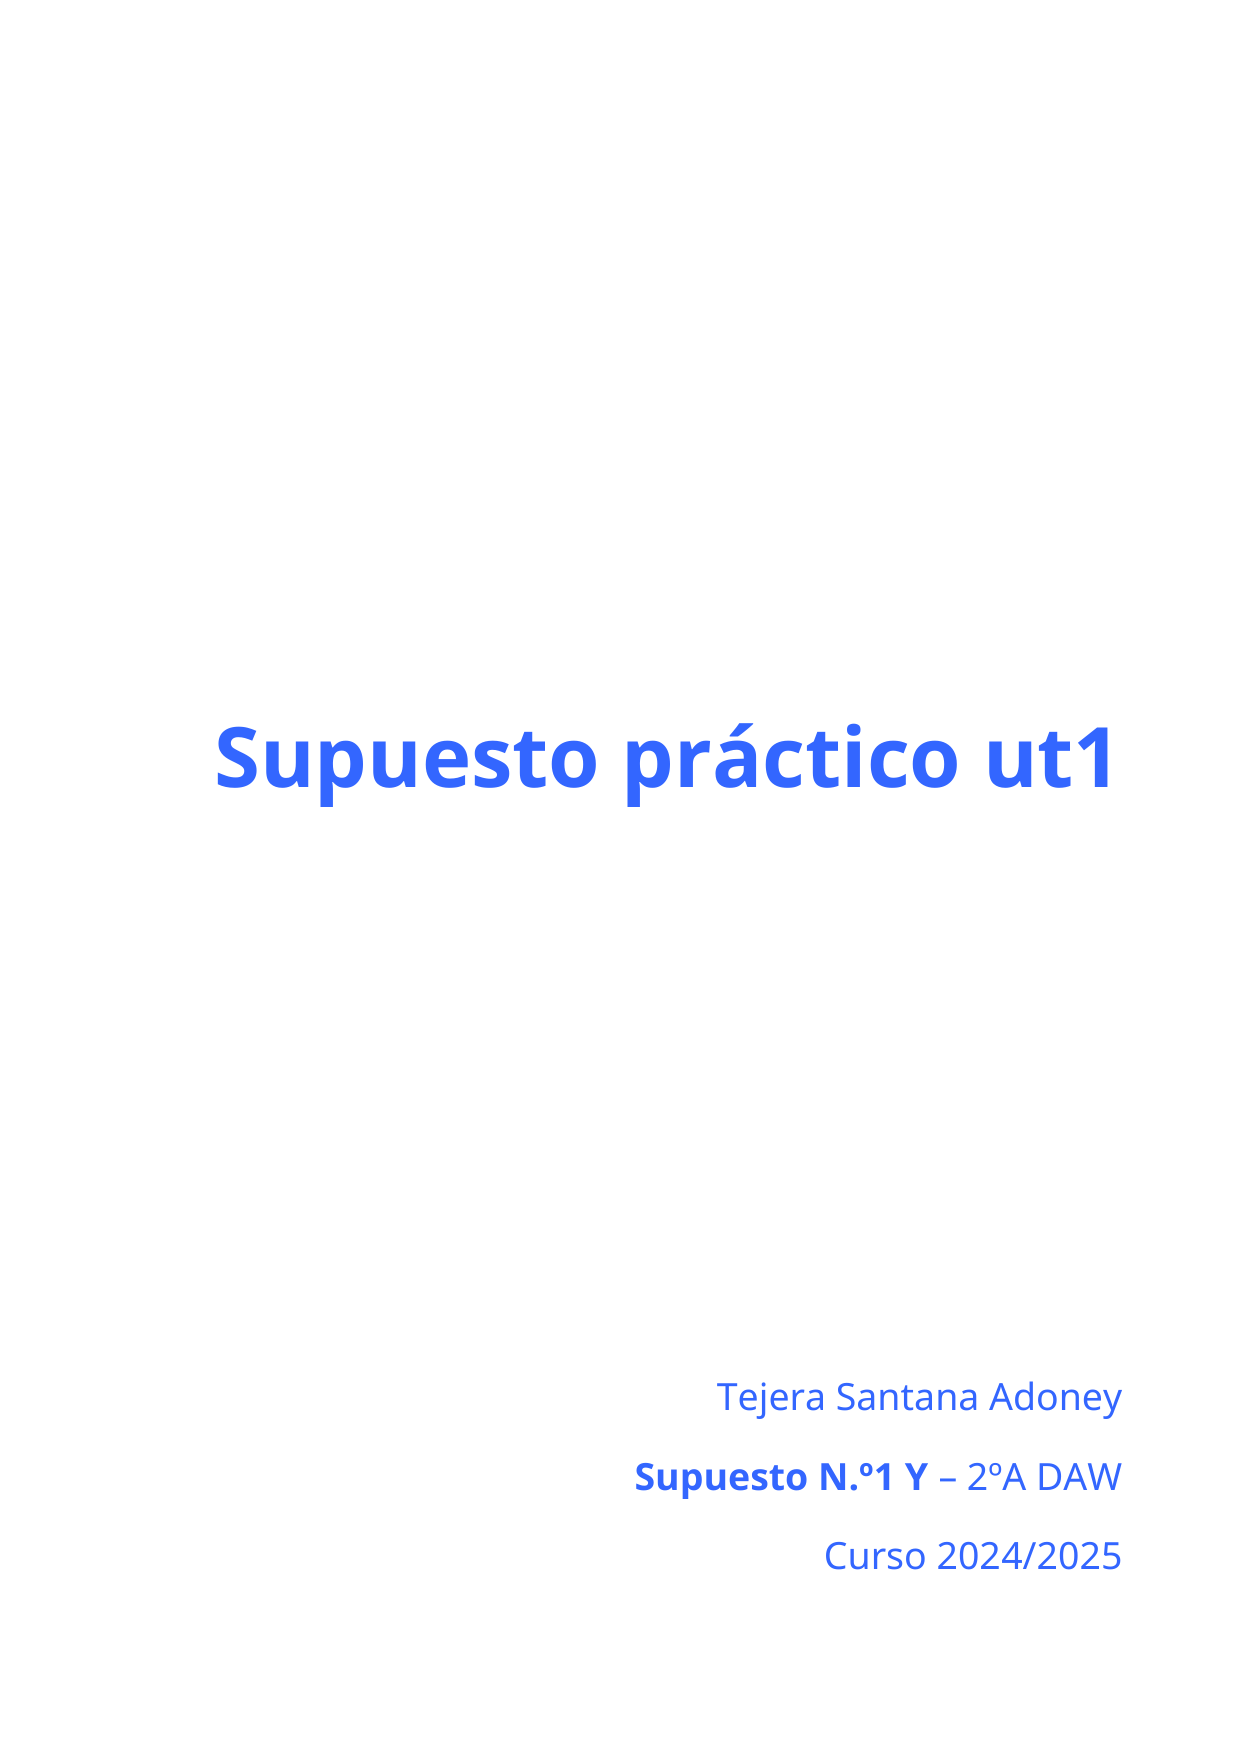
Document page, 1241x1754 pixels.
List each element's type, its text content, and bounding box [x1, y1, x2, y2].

text Supuesto N.º1 Y – 2ºA DAW [118, 1450, 1122, 1501]
text Supuesto práctico ut1 [118, 698, 1122, 812]
text Curso 2024/2025 [118, 1529, 1122, 1580]
text Tejera Santana Adoney [118, 1370, 1122, 1421]
